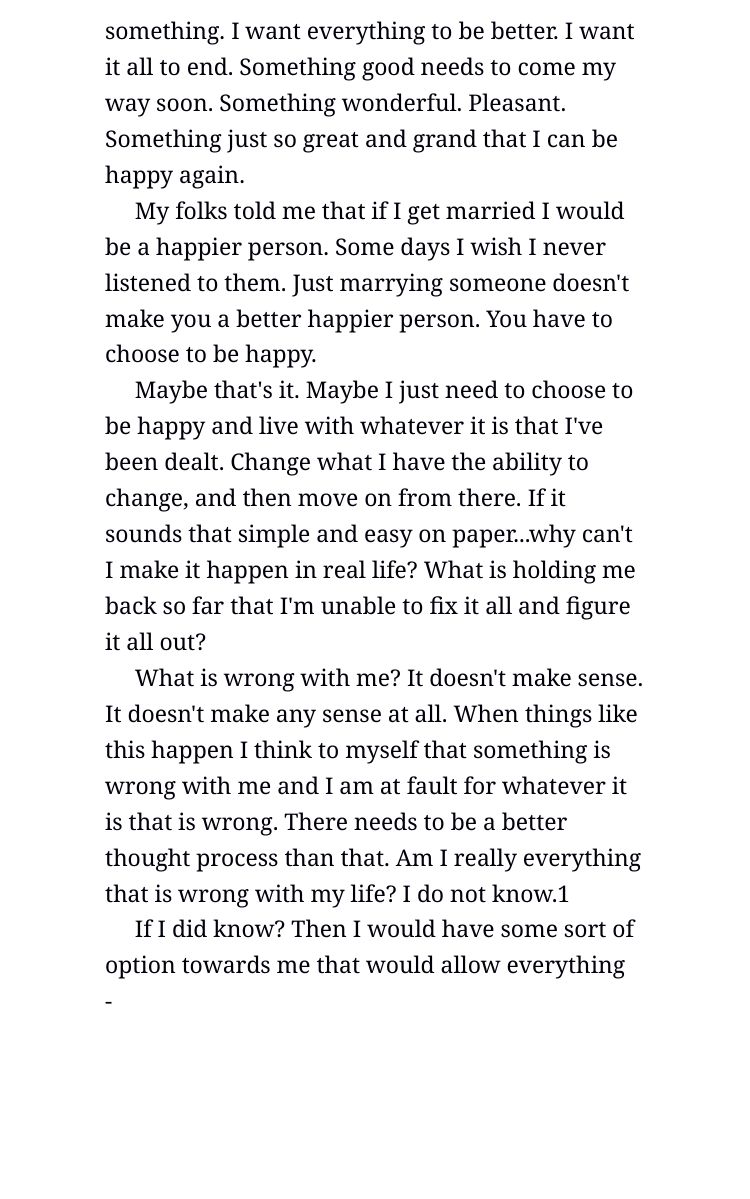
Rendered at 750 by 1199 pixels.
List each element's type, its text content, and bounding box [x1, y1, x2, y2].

text Maybe that's it. Maybe I just need to choose to be happy and live with whatever it is that I've been dealt. Change what I have the ability to change, and then move on from there. If it sounds that simple and easy on paper...why can't I make it happen in real life? What is holding me back so far that I'm unable to fix it all and figure it all out? [105, 374, 645, 657]
text My folks told me that if I get married I would be a happier person. Some days I wish I never listened to them. Just marrying someone doesn't make you a better happier person. You have to choose to be happy. [105, 195, 645, 370]
text - [105, 985, 645, 1017]
text If I did know? Then I would have some sort of option towards me that would allow everything [105, 913, 645, 981]
text What is wrong with me? It doesn't make sense. It doesn't make any sense at all. When things like this happen I think to myself that something is wrong with me and I am at fault for whatever it is that is wrong. There needs to be a better thought process than that. Am I really everything that is wrong with my life? I do not know.1 [105, 662, 645, 909]
text something. I want everything to be better. I want it all to end. Something good needs to come my way soon. Something wonderful. Pleasant. Something just so great and grand that I can be happy again. [105, 15, 645, 190]
